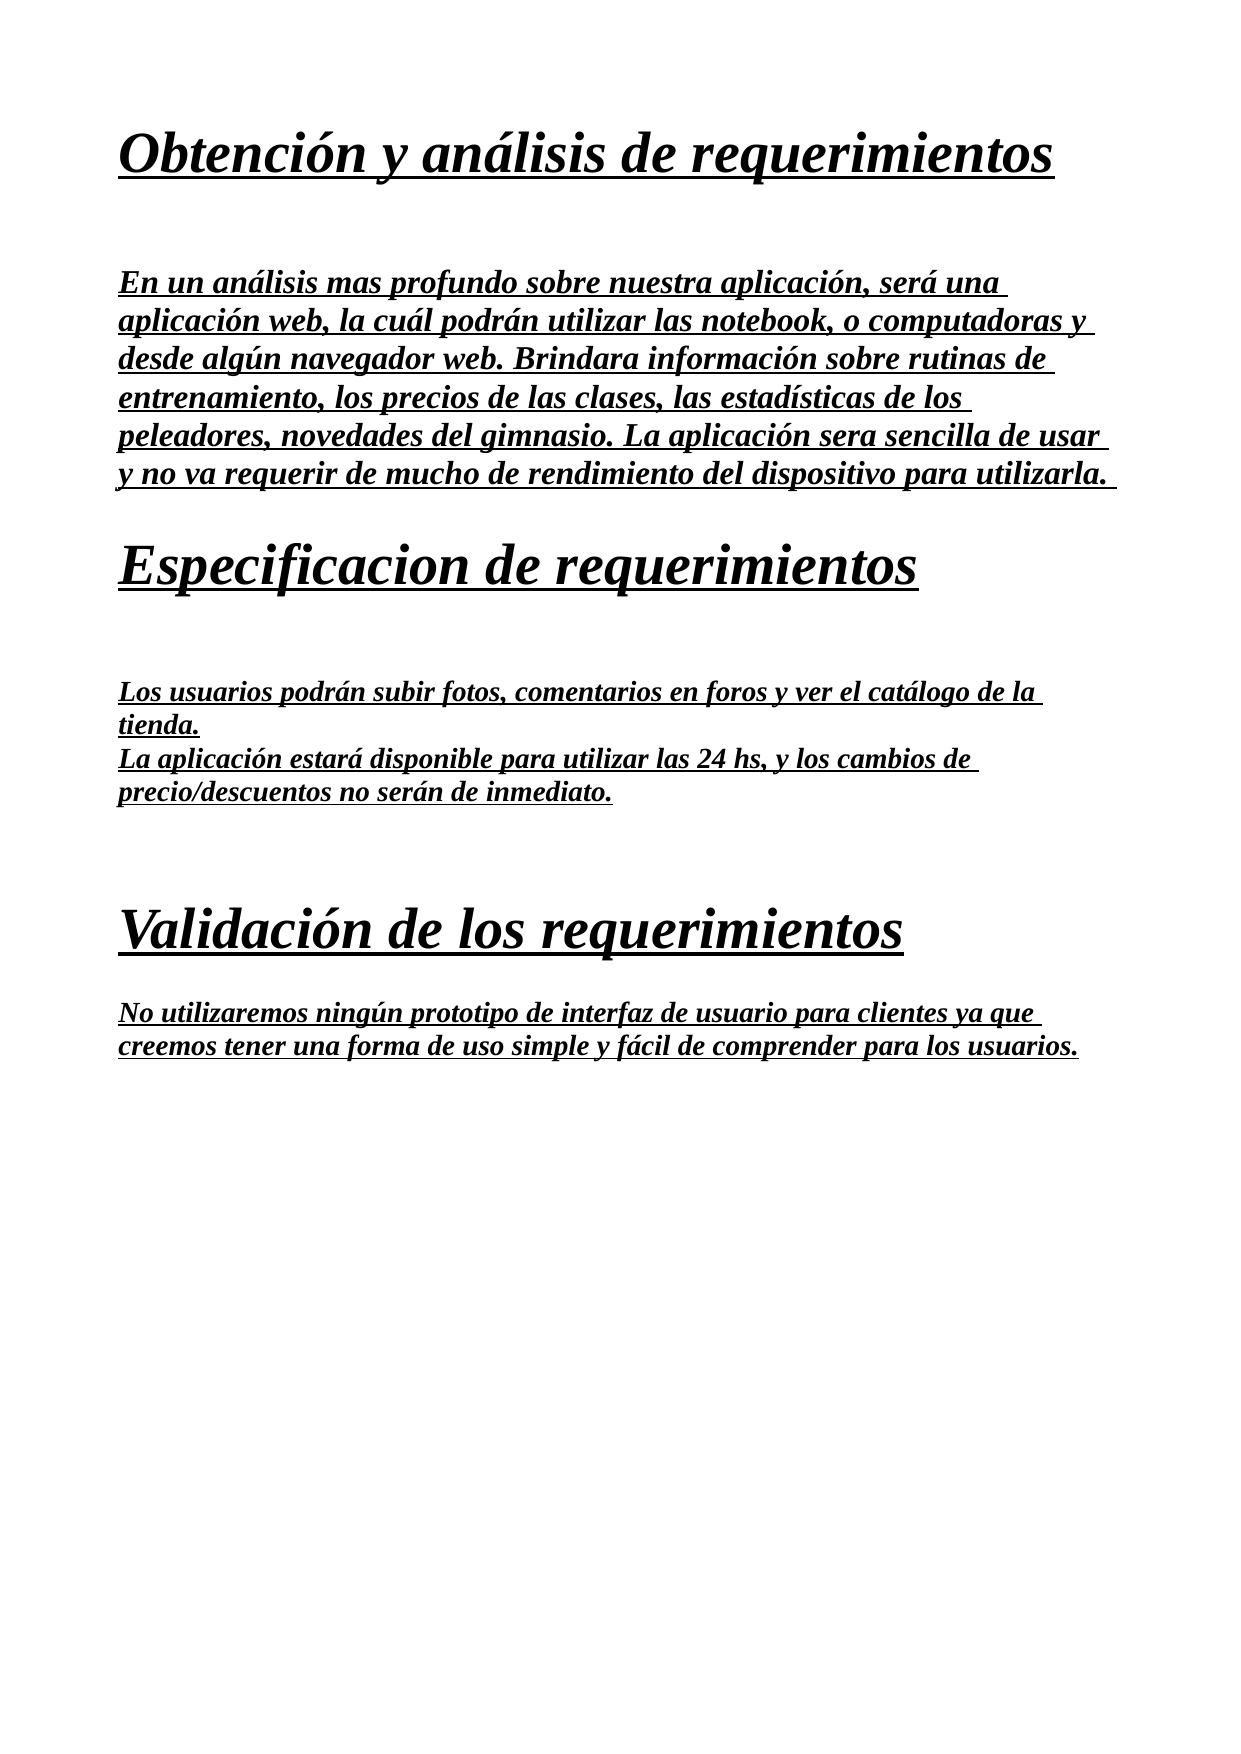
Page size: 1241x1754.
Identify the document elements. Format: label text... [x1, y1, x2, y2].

text En un análisis mas profundo sobre nuestra aplicación, será una aplicación web, la cuál podrán utilizar las notebook, o computadoras y desde algún navegador web. Brindara información sobre rutinas de entrenamiento, los precios de las clases, las estadísticas de los peleadores, novedades del gimnasio. La aplicación sera sencilla de usar y no va requerir de mucho de rendimiento del dispositivo para utilizarla. [118, 262, 1122, 492]
text La aplicación estará disponible para utilizar las 24 hs, y los cambios de precio/descuentos no serán de inmediato. [118, 741, 1122, 808]
text No utilizaremos ningún prototipo de interfaz de usuario para clientes ya que creemos tener una forma de uso simple y fácil de comprender para los usuarios. [118, 995, 1122, 1062]
text Especificacion de requerimientos [118, 530, 1122, 597]
text Validación de los requerimientos [118, 894, 1122, 961]
text Los usuarios podrán subir fotos, comentarios en foros y ver el catálogo de la tienda. [118, 674, 1122, 741]
text Obtención y análisis de requerimientos [118, 118, 1122, 185]
